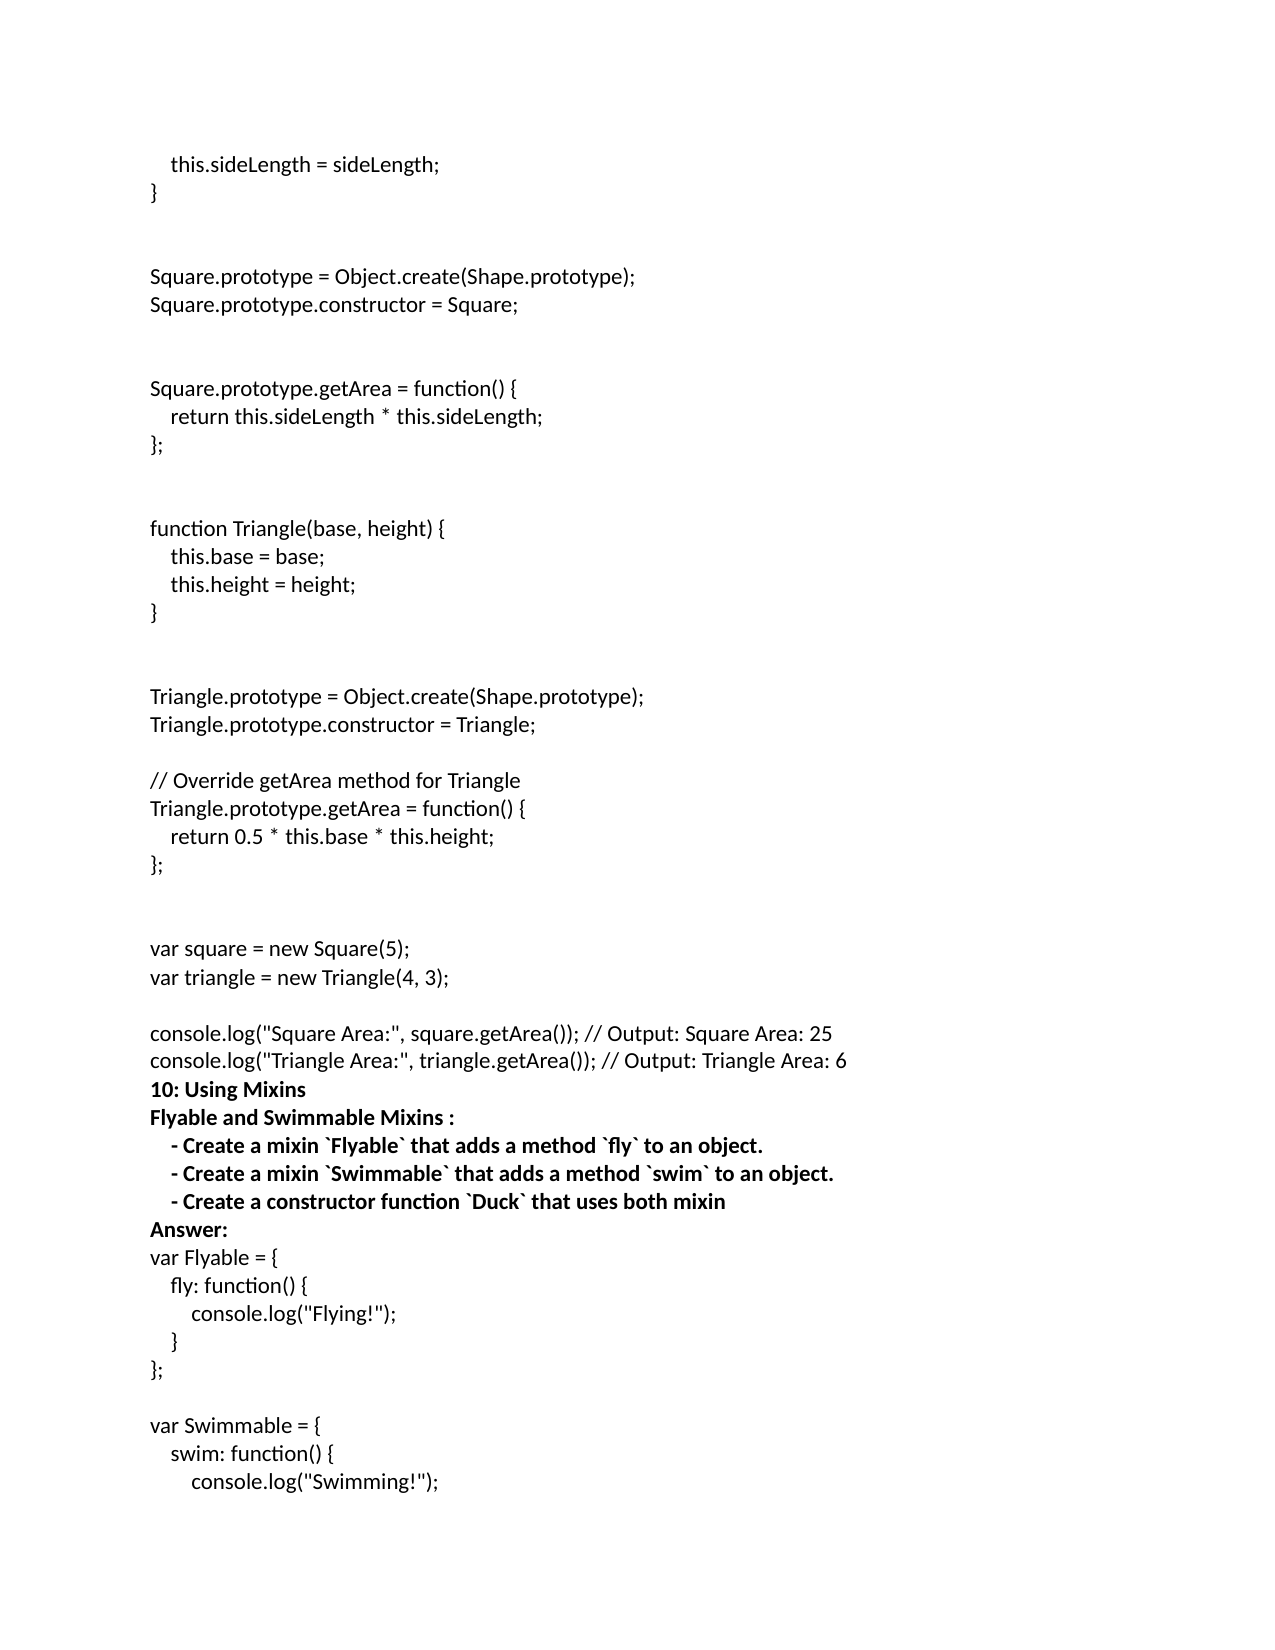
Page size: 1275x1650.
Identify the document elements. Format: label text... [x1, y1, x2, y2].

text var Swimmable = { [150, 1411, 1125, 1439]
text Square.prototype.constructor = Square; [150, 290, 1125, 318]
text Square.prototype.getArea = function() { [150, 374, 1125, 402]
text Flyable and Swimmable Mixins : [150, 1103, 1125, 1131]
text // Override getArea method for Triangle [150, 766, 1125, 794]
text console.log("Triangle Area:", triangle.getArea()); // Output: Triangle Area: 6 [150, 1047, 1125, 1075]
text var triangle = new Triangle(4, 3); [150, 963, 1125, 991]
text console.log("Swimming!"); [150, 1467, 1125, 1495]
text this.sideLength = sideLength; [150, 150, 1125, 178]
text this.height = height; [150, 570, 1125, 598]
text console.log("Square Area:", square.getArea()); // Output: Square Area: 25 [150, 1019, 1125, 1047]
text this.base = base; [150, 542, 1125, 570]
text } [150, 178, 1125, 206]
text var square = new Square(5); [150, 934, 1125, 963]
text var Flyable = { [150, 1243, 1125, 1271]
text } [150, 598, 1125, 626]
text Triangle.prototype = Object.create(Shape.prototype); [150, 682, 1125, 710]
text Square.prototype = Object.create(Shape.prototype); [150, 262, 1125, 290]
text - Create a mixin `Flyable` that adds a method `fly` to an object. [150, 1131, 1125, 1159]
text console.log("Flying!"); [150, 1299, 1125, 1327]
text function Triangle(base, height) { [150, 514, 1125, 542]
text 10: Using Mixins [150, 1075, 1125, 1103]
text return this.sideLength * this.sideLength; [150, 402, 1125, 430]
text Answer: [150, 1215, 1125, 1243]
text - Create a constructor function `Duck` that uses both mixin [150, 1187, 1125, 1215]
text swim: function() { [150, 1439, 1125, 1467]
text }; [150, 430, 1125, 458]
text } [150, 1327, 1125, 1355]
text Triangle.prototype.constructor = Triangle; [150, 710, 1125, 738]
text - Create a mixin `Swimmable` that adds a method `swim` to an object. [150, 1159, 1125, 1187]
text Triangle.prototype.getArea = function() { [150, 794, 1125, 822]
text fly: function() { [150, 1271, 1125, 1299]
text }; [150, 1355, 1125, 1383]
text }; [150, 851, 1125, 878]
text return 0.5 * this.base * this.height; [150, 822, 1125, 851]
